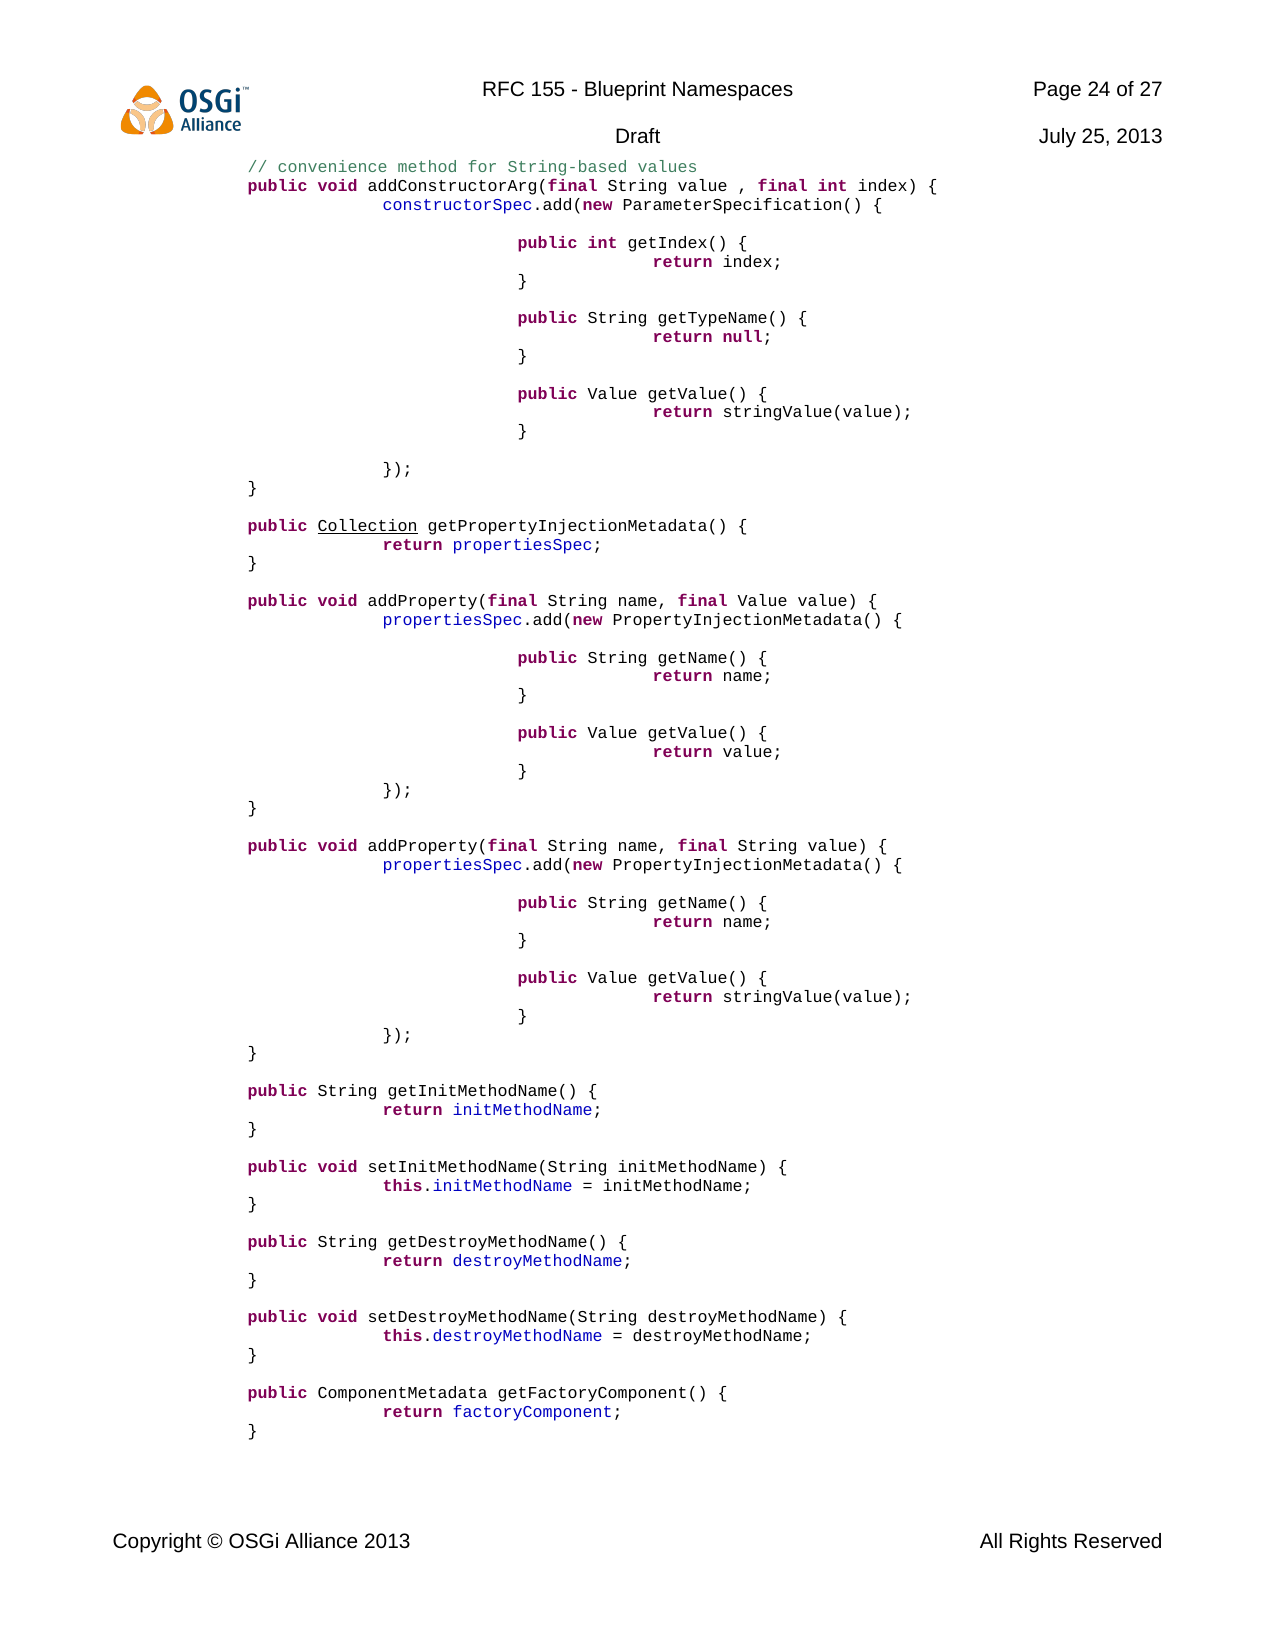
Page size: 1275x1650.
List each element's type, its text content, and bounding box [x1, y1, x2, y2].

text public String getName() { [112, 649, 1162, 668]
text } [112, 1347, 1162, 1366]
text } [112, 932, 1162, 951]
text } [112, 272, 1162, 291]
text } [112, 1007, 1162, 1026]
text } [112, 423, 1162, 442]
text return initMethodName; [112, 1102, 1162, 1121]
text propertiesSpec.add(new PropertyInjectionMetadata() { [112, 857, 1162, 875]
text propertiesSpec.add(new PropertyInjectionMetadata() { [112, 611, 1162, 630]
text return propertiesSpec; [112, 536, 1162, 555]
text public void addProperty(final String name, final String value) { [112, 838, 1162, 857]
text this.initMethodName = initMethodName; [112, 1177, 1162, 1196]
text }); [112, 1026, 1162, 1045]
text } [112, 1271, 1162, 1290]
text } [112, 800, 1162, 819]
text return name; [112, 913, 1162, 932]
text } [112, 1196, 1162, 1215]
text public String getInitMethodName() { [112, 1083, 1162, 1102]
text public Value getValue() { [112, 970, 1162, 988]
text public Collection getPropertyInjectionMetadata() { [112, 517, 1162, 536]
text this.destroyMethodName = destroyMethodName; [112, 1328, 1162, 1347]
text } [112, 1045, 1162, 1064]
text return destroyMethodName; [112, 1252, 1162, 1271]
text } [112, 479, 1162, 498]
text } [112, 762, 1162, 781]
text public ComponentMetadata getFactoryComponent() { [112, 1384, 1162, 1403]
text // convenience method for String-based values [112, 159, 1162, 178]
text public void setInitMethodName(String initMethodName) { [112, 1158, 1162, 1177]
text } [112, 687, 1162, 706]
picture [113, 78, 257, 142]
text } [112, 1121, 1162, 1139]
text public Value getValue() { [112, 385, 1162, 404]
text return value; [112, 743, 1162, 762]
text return factoryComponent; [112, 1403, 1162, 1422]
text } [112, 555, 1162, 574]
text public String getName() { [112, 894, 1162, 913]
text public void addProperty(final String name, final Value value) { [112, 593, 1162, 611]
text public String getDestroyMethodName() { [112, 1234, 1162, 1252]
text return stringValue(value); [112, 404, 1162, 423]
text }); [112, 461, 1162, 479]
text public String getTypeName() { [112, 310, 1162, 329]
text public Value getValue() { [112, 724, 1162, 743]
text }); [112, 781, 1162, 800]
text public void addConstructorArg(final String value , final int index) { [112, 178, 1162, 197]
text return name; [112, 668, 1162, 687]
text constructorSpec.add(new ParameterSpecification() { [112, 197, 1162, 216]
text return index; [112, 253, 1162, 272]
text public int getIndex() { [112, 234, 1162, 253]
text return null; [112, 329, 1162, 347]
text } [112, 347, 1162, 366]
text } [112, 1422, 1162, 1441]
text return stringValue(value); [112, 988, 1162, 1007]
text public void setDestroyMethodName(String destroyMethodName) { [112, 1309, 1162, 1328]
